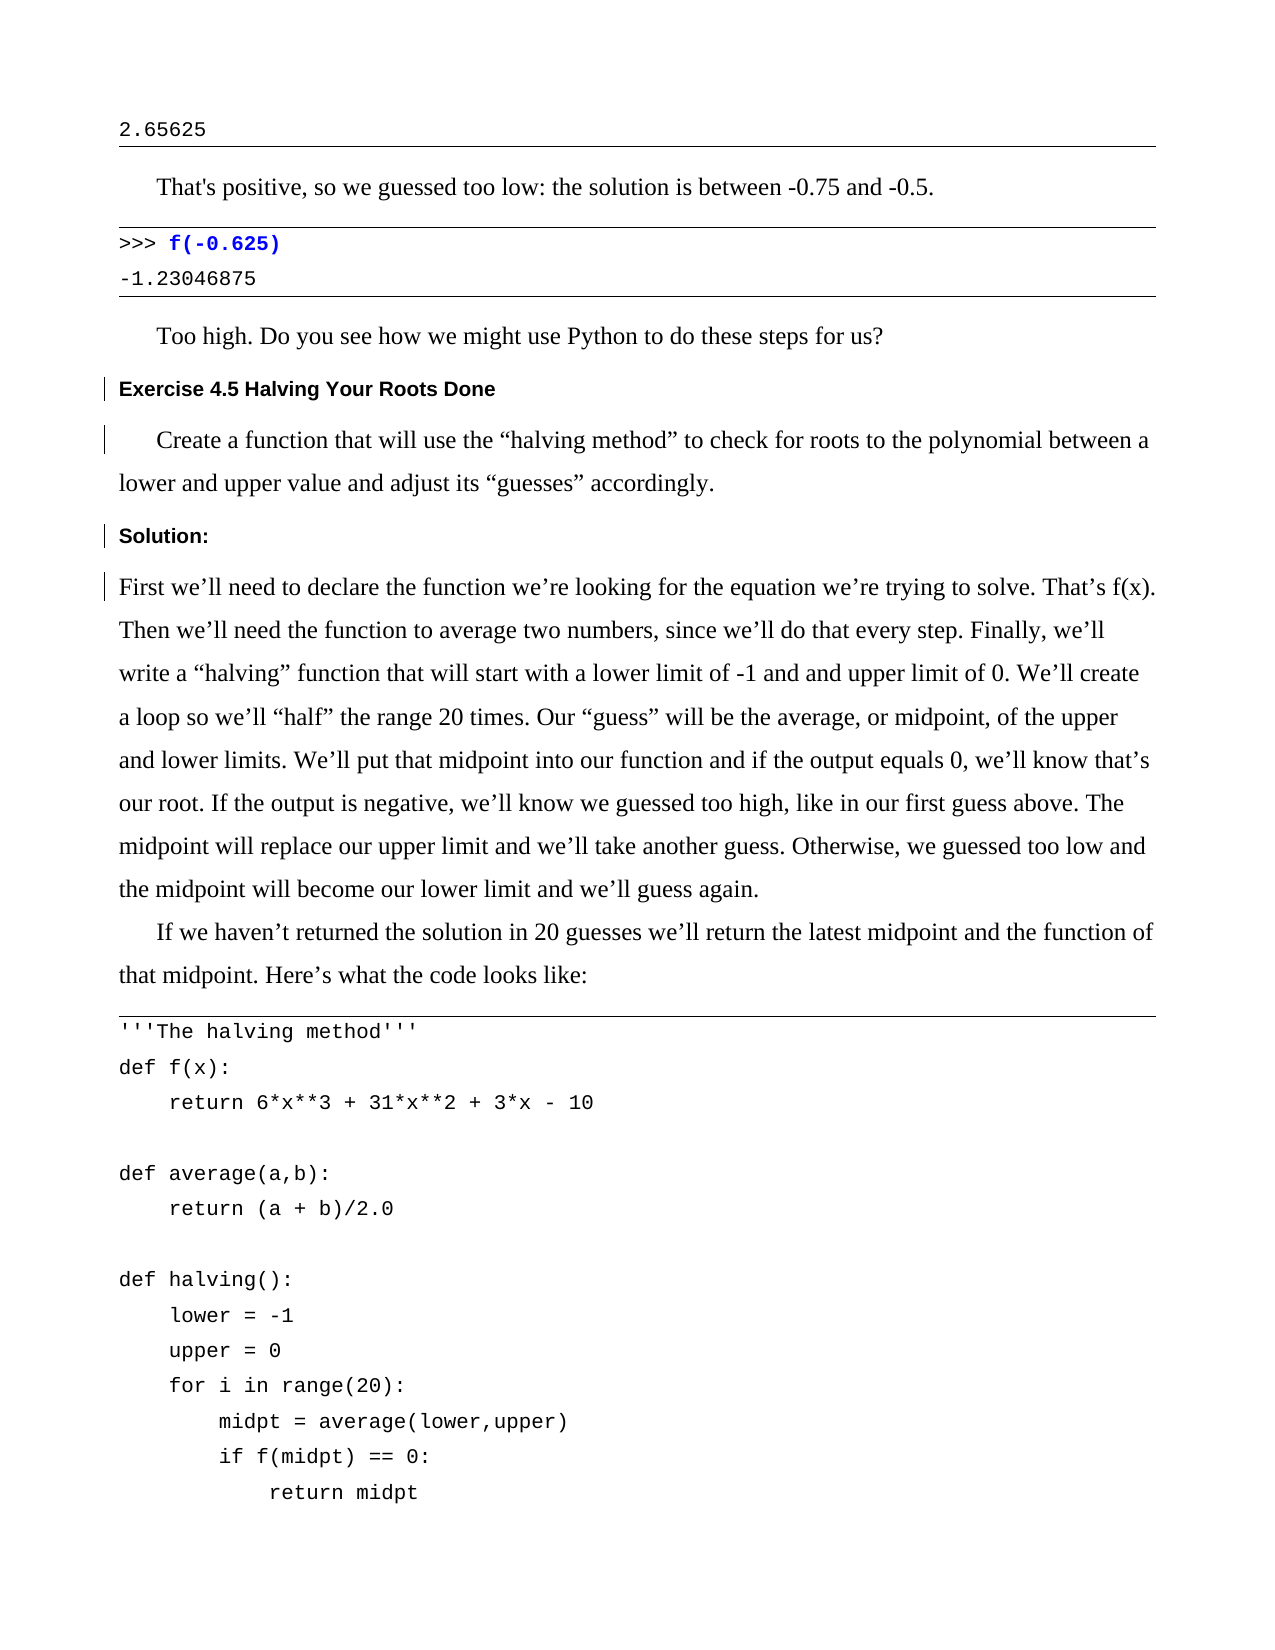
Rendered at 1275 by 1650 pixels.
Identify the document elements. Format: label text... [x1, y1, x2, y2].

text lower = -1 [118, 1304, 1156, 1328]
text midpt = average(lower,upper) [118, 1411, 1156, 1434]
text First we’ll need to declare the function we’re looking for the equation we’re trying to solve. That’s f(x). Then we’ll need the function to average two numbers, since we’ll do that every step. Finally, we’ll write a “halving” function that will start with a lower limit of -1 and and upper limit of 0. We’ll create a loop so we’ll “half” the range 20 times. Our “guess” will be the average, or midpoint, of the upper and lower limits. We’ll put that midpoint into our function and if the output equals 0, we’ll know that’s our root. If the output is negative, we’ll know we guessed too high, like in our first guess above. The midpoint will replace our upper limit and we’ll take another guess. Otherwise, we guessed too low and the midpoint will become our lower limit and we’ll guess again. [118, 572, 1156, 903]
text Solution: [118, 524, 1156, 548]
text return (a + b)/2.0 [118, 1198, 1156, 1222]
text upper = 0 [118, 1340, 1156, 1364]
text 2.65625 [118, 118, 1156, 147]
text Exercise 4.5 Halving Your Roots Done [118, 377, 1156, 401]
text Too high. Do you see how we might use Python to do these steps for us? [118, 321, 1156, 350]
text '''The halving method''' [118, 1017, 1156, 1045]
text That's positive, so we guessed too low: the solution is between -0.75 and -0.5. [118, 172, 1156, 200]
text return 6*x**3 + 31*x**2 + 3*x - 10 [118, 1092, 1156, 1116]
text -1.23046875 [118, 268, 1156, 297]
text for i in range(20): [118, 1375, 1156, 1399]
text If we haven’t returned the solution in 20 guesses we’ll return the latest midpoint and the function of that midpoint. Here’s what the code looks like: [118, 917, 1156, 989]
text def halving(): [118, 1269, 1156, 1293]
text >>> f(-0.625) [118, 228, 1156, 256]
text if f(midpt) == 0: [118, 1446, 1156, 1470]
text Create a function that will use the “halving method” to check for roots to the polynomial between a lower and upper value and adjust its “guesses” accordingly. [118, 425, 1156, 497]
text def f(x): [118, 1057, 1156, 1080]
text def average(a,b): [118, 1163, 1156, 1187]
text return midpt [118, 1482, 1156, 1505]
